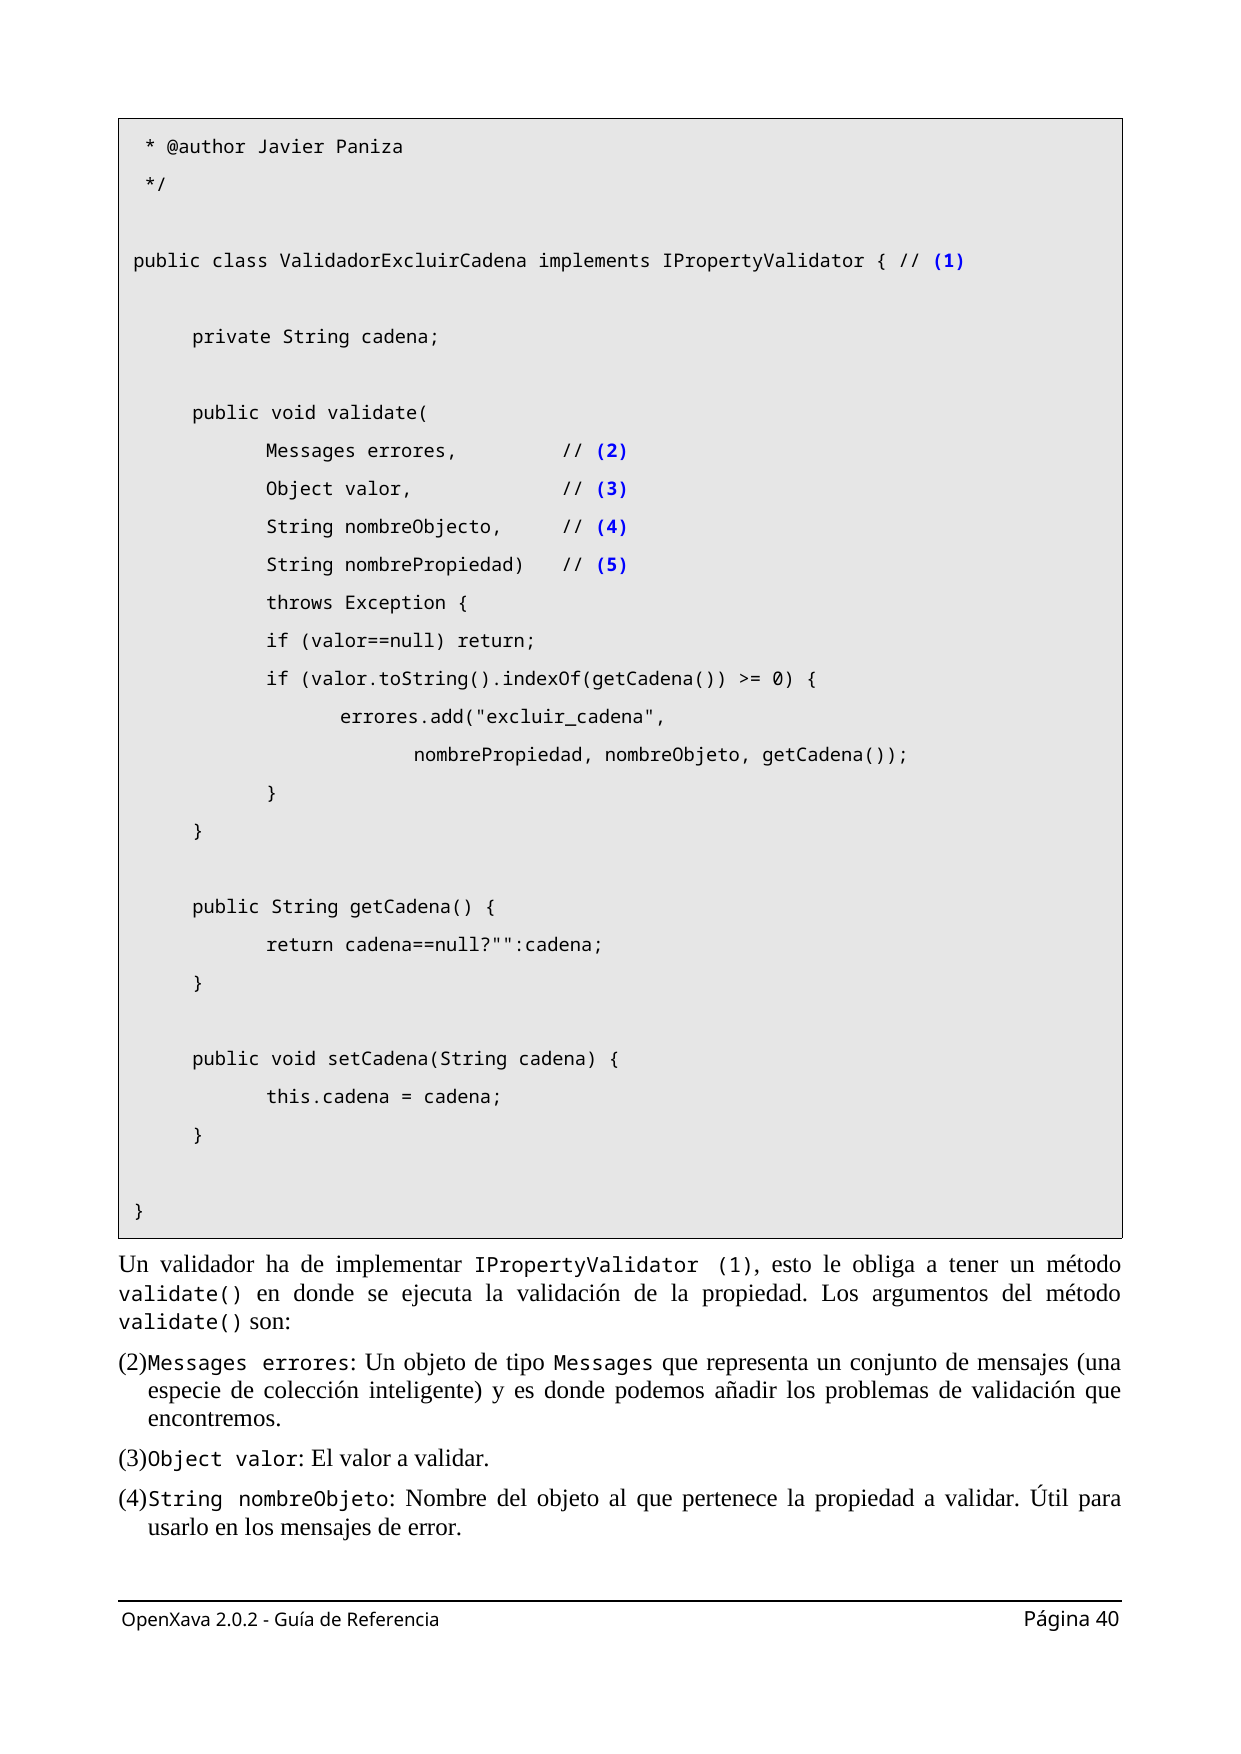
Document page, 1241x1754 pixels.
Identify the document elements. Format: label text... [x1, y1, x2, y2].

text Un validador ha de implementar IPropertyValidator (1), esto le obliga a tener un método validate() en donde se ejecuta la validación de la propiedad. Los argumentos del método validate() son: [118, 1251, 1122, 1335]
text * @author Javier Paniza [119, 119, 1122, 156]
text */ [119, 156, 1122, 194]
text public class ValidadorExcluirCadena implements IPropertyValidator { // (1) [119, 232, 1122, 270]
text Object valor, // (3) [119, 460, 1122, 498]
text public String getCadena() { [119, 878, 1122, 917]
text errores.add("excluir_cadena", [119, 688, 1122, 726]
text } [119, 954, 1122, 993]
text return cadena==null?"":cadena; [119, 917, 1122, 954]
text Messages errores, // (2) [119, 422, 1122, 460]
text } [119, 802, 1122, 841]
text } [119, 1183, 1122, 1238]
list String nombreObjeto: Nombre del objeto al que pertenece la propiedad a validar. Útil para usarlo en los mensajes de error. [118, 1484, 1122, 1541]
text String nombreObjecto, // (4) [119, 498, 1122, 536]
text } [119, 764, 1122, 802]
text String nombrePropiedad) // (5) [119, 536, 1122, 574]
text } [119, 1107, 1122, 1145]
text public void setCadena(String cadena) { [119, 1031, 1122, 1069]
text nombrePropiedad, nombreObjeto, getCadena()); [119, 726, 1122, 764]
text if (valor.toString().indexOf(getCadena()) >= 0) { [119, 650, 1122, 688]
list Object valor: El valor a validar. [118, 1444, 1122, 1472]
text private String cadena; [119, 308, 1122, 346]
text throws Exception { [119, 574, 1122, 612]
list Messages errores: Un objeto de tipo Messages que representa un conjunto de mensajes (una especie de colección inteligente) y es donde podemos añadir los problemas de validación que encontremos. [118, 1348, 1122, 1431]
text if (valor==null) return; [119, 612, 1122, 650]
text public void validate( [119, 384, 1122, 422]
text this.cadena = cadena; [119, 1069, 1122, 1107]
